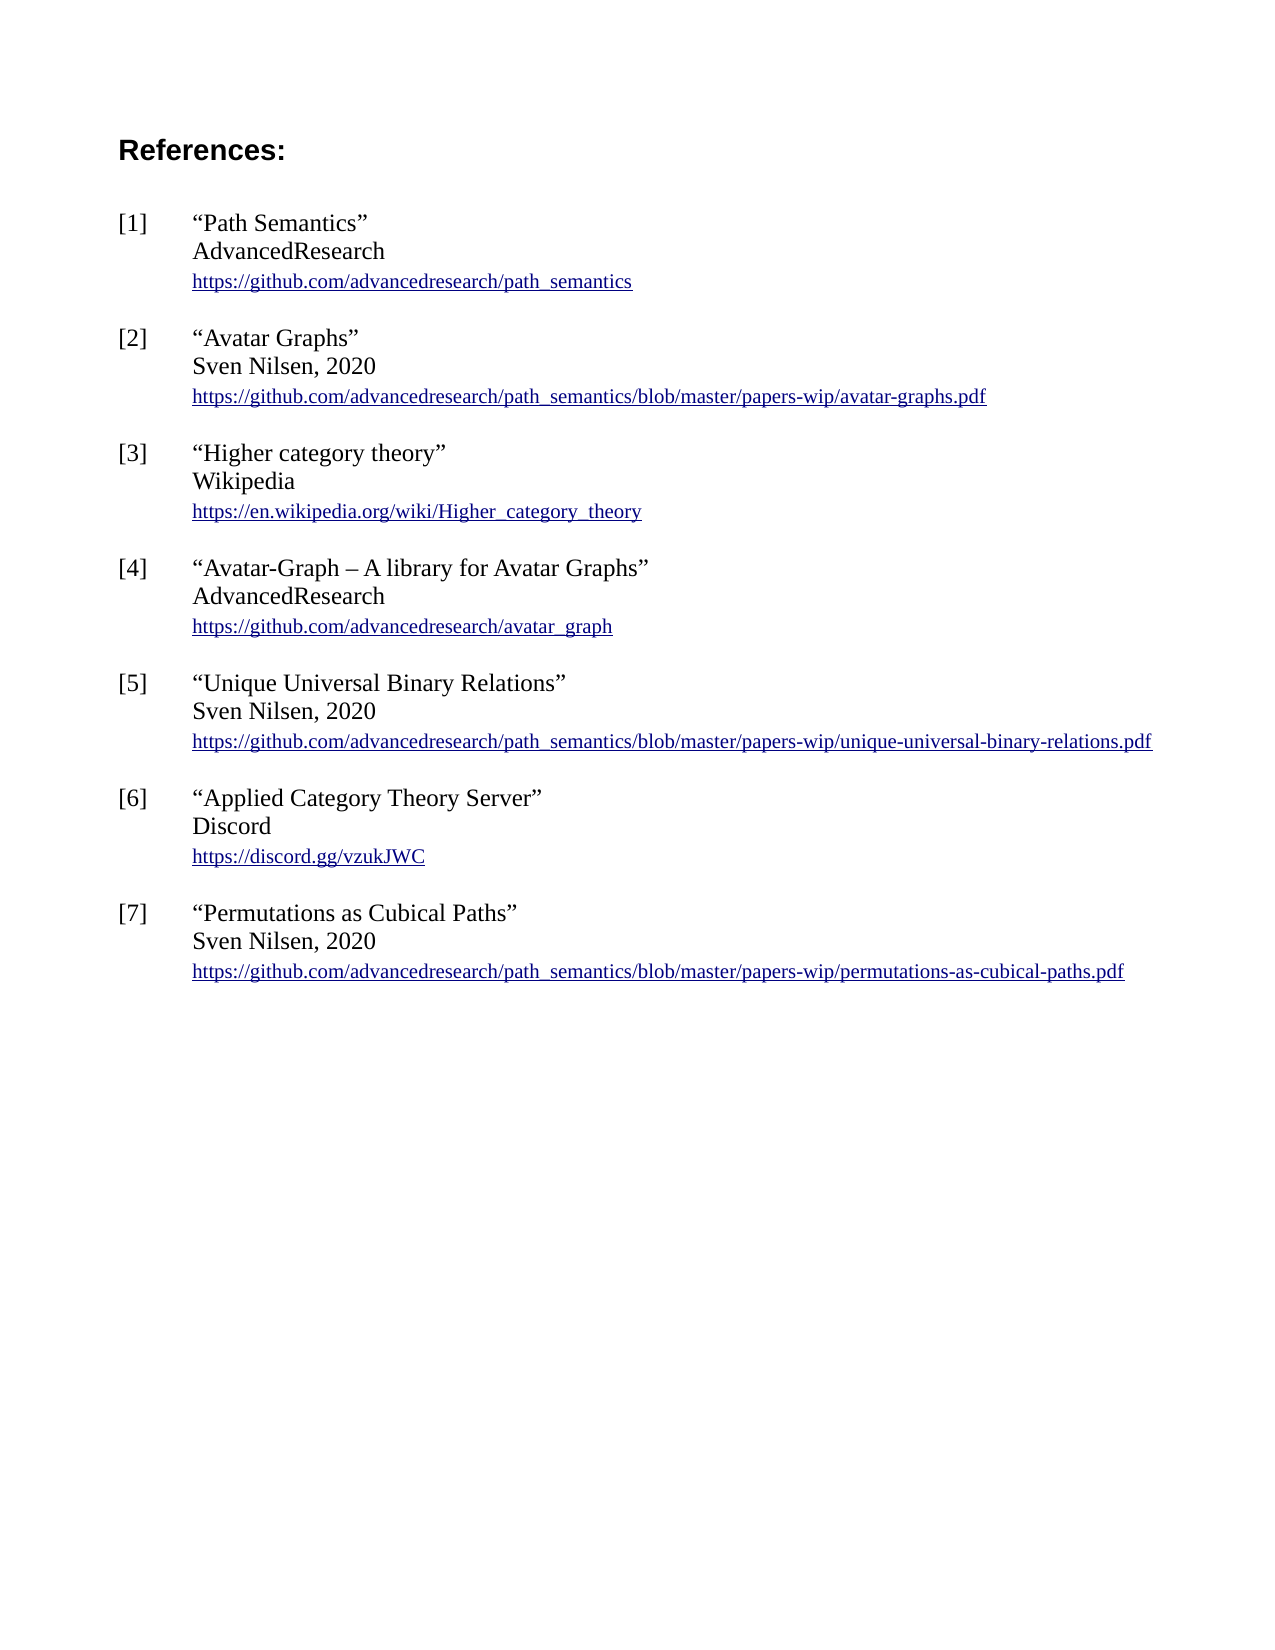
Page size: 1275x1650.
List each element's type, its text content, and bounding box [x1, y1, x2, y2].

text [5] “Unique Universal Binary Relations” [118, 668, 1157, 696]
text https://github.com/advancedresearch/avatar_graph [118, 610, 1157, 639]
text Discord [118, 811, 1157, 840]
text Wikipedia [118, 466, 1157, 495]
text [7] “Permutations as Cubical Paths” [118, 898, 1157, 926]
text Sven Nilsen, 2020 [118, 696, 1157, 725]
text AdvancedResearch [118, 236, 1157, 265]
text https://github.com/advancedresearch/path_semantics/blob/master/papers-wip/unique-universal-binary-relations.pdf [118, 725, 1157, 754]
text https://github.com/advancedresearch/path_semantics/blob/master/papers-wip/avatar-graphs.pdf [118, 380, 1157, 409]
text https://en.wikipedia.org/wiki/Higher_category_theory [118, 495, 1157, 524]
text AdvancedResearch [118, 581, 1157, 610]
text Sven Nilsen, 2020 [118, 351, 1157, 380]
text [6] “Applied Category Theory Server” [118, 783, 1157, 811]
text https://github.com/advancedresearch/path_semantics [118, 265, 1157, 294]
text [1] “Path Semantics” [118, 208, 1157, 236]
text [2] “Avatar Graphs” [118, 323, 1157, 351]
text [3] “Higher category theory” [118, 438, 1157, 466]
text https://github.com/advancedresearch/path_semantics/blob/master/papers-wip/permutations-as-cubical-paths.pdf [118, 955, 1157, 984]
subtitle References: [118, 133, 1157, 166]
text Sven Nilsen, 2020 [118, 926, 1157, 955]
text https://discord.gg/vzukJWC [118, 840, 1157, 869]
text [4] “Avatar-Graph – A library for Avatar Graphs” [118, 553, 1157, 581]
